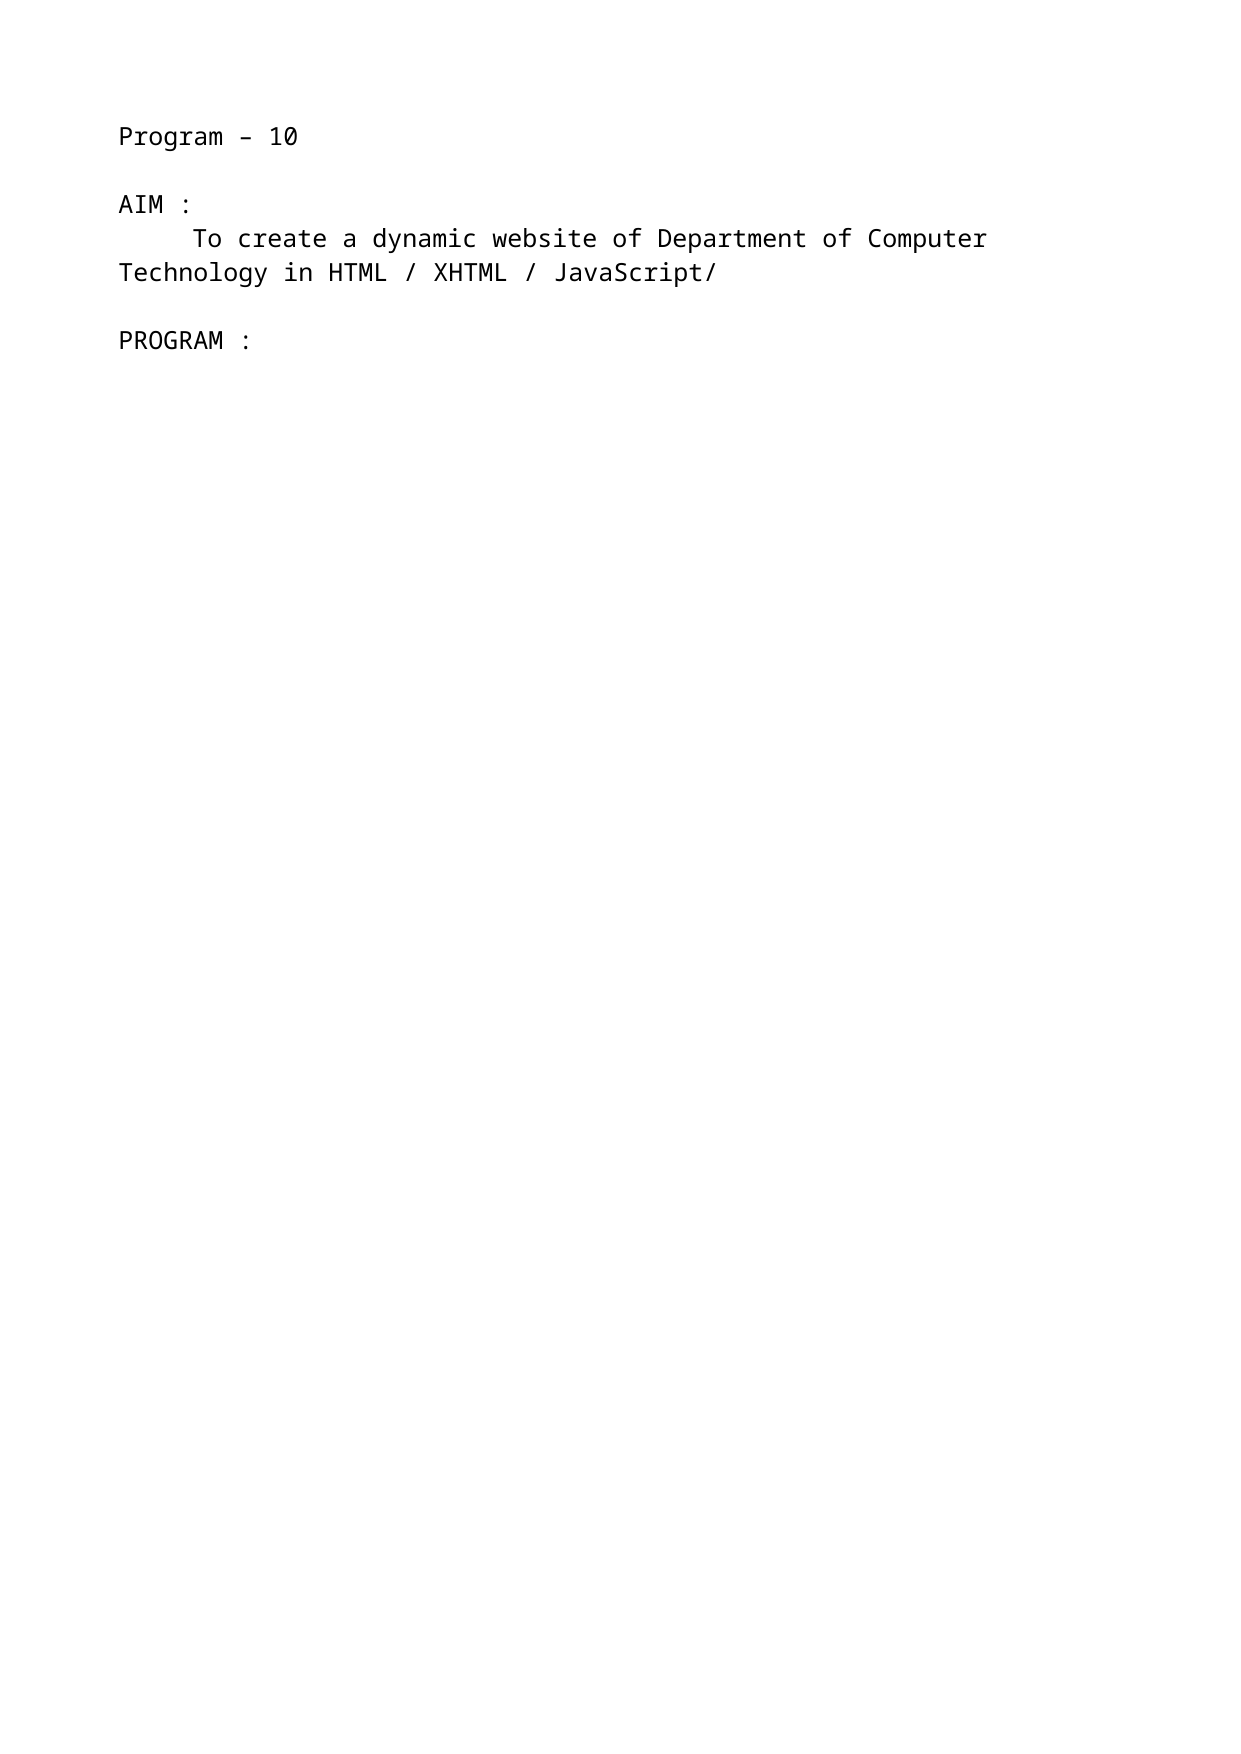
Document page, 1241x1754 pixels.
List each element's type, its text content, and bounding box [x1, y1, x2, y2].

text PROGRAM : [118, 322, 1122, 357]
text Program – 10 [118, 118, 1122, 152]
text To create a dynamic website of Department of Computer Technology in HTML / XHTML / JavaScript/ [118, 220, 1122, 288]
text AIM : [118, 186, 1122, 220]
